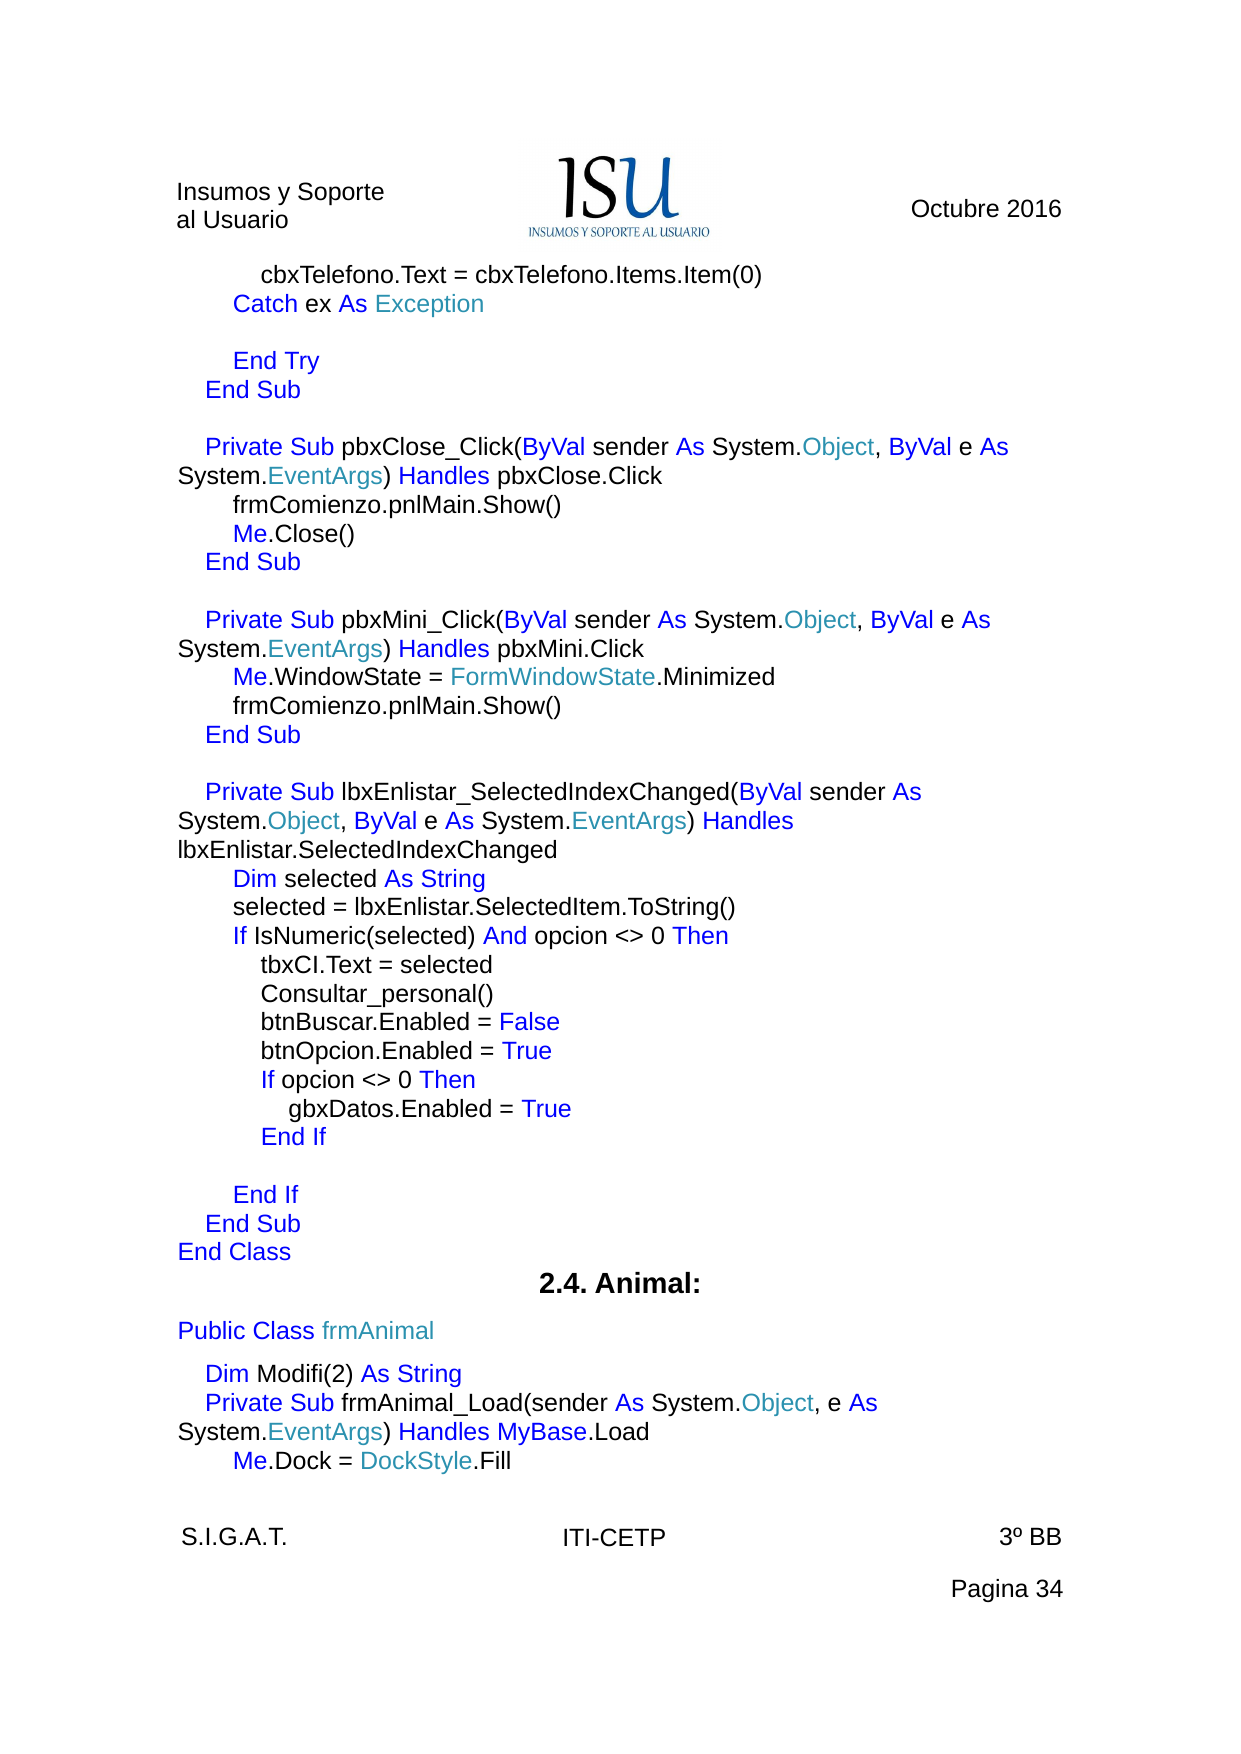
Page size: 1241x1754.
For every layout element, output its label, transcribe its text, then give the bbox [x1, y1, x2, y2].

text Private Sub lbxEnlistar_SelectedIndexChanged(ByVal sender As System.Object, ByVal e As System.EventArgs) Handles lbxEnlistar.SelectedIndexChanged [177, 777, 1063, 863]
text End Sub [177, 720, 1063, 748]
text Catch ex As Exception [177, 288, 1063, 317]
text End If [177, 1122, 1063, 1151]
text End Class [177, 1237, 1063, 1266]
text Public Class frmAnimal [177, 1316, 1063, 1345]
text End Sub [177, 547, 1063, 576]
text gbxDatos.Enabled = True [177, 1093, 1063, 1122]
text Private Sub frmAnimal_Load(sender As System.Object, e As System.EventArgs) Handles MyBase.Load [177, 1388, 1063, 1446]
text Private Sub pbxClose_Click(ByVal sender As System.Object, ByVal e As System.EventArgs) Handles pbxClose.Click [177, 432, 1063, 490]
text Me.WindowState = FormWindowState.Minimized [177, 662, 1063, 691]
text btnBuscar.Enabled = False [177, 1007, 1063, 1036]
text selected = lbxEnlistar.SelectedItem.ToString() [177, 892, 1063, 921]
text Consultar_personal() [177, 978, 1063, 1007]
text End If [177, 1180, 1063, 1208]
text frmComienzo.pnlMain.Show() [177, 691, 1063, 720]
text Dim Modifi(2) As String [177, 1359, 1063, 1388]
text tbxCI.Text = selected [177, 950, 1063, 978]
text Private Sub pbxMini_Click(ByVal sender As System.Object, ByVal e As System.EventArgs) Handles pbxMini.Click [177, 605, 1063, 662]
text If opcion <> 0 Then [177, 1065, 1063, 1093]
text btnOpcion.Enabled = True [177, 1036, 1063, 1065]
text If IsNumeric(selected) And opcion <> 0 Then [177, 921, 1063, 950]
text Me.Dock = DockStyle.Fill [177, 1446, 1063, 1474]
text End Try [177, 346, 1063, 375]
text cbxTelefono.Text = cbxTelefono.Items.Item(0) [177, 260, 1063, 288]
text 2.4. Animal: [177, 1266, 1063, 1299]
picture [517, 138, 723, 252]
text End Sub [177, 375, 1063, 403]
text End Sub [177, 1208, 1063, 1237]
text Me.Close() [177, 518, 1063, 547]
text frmComienzo.pnlMain.Show() [177, 490, 1063, 518]
text Dim selected As String [177, 863, 1063, 892]
